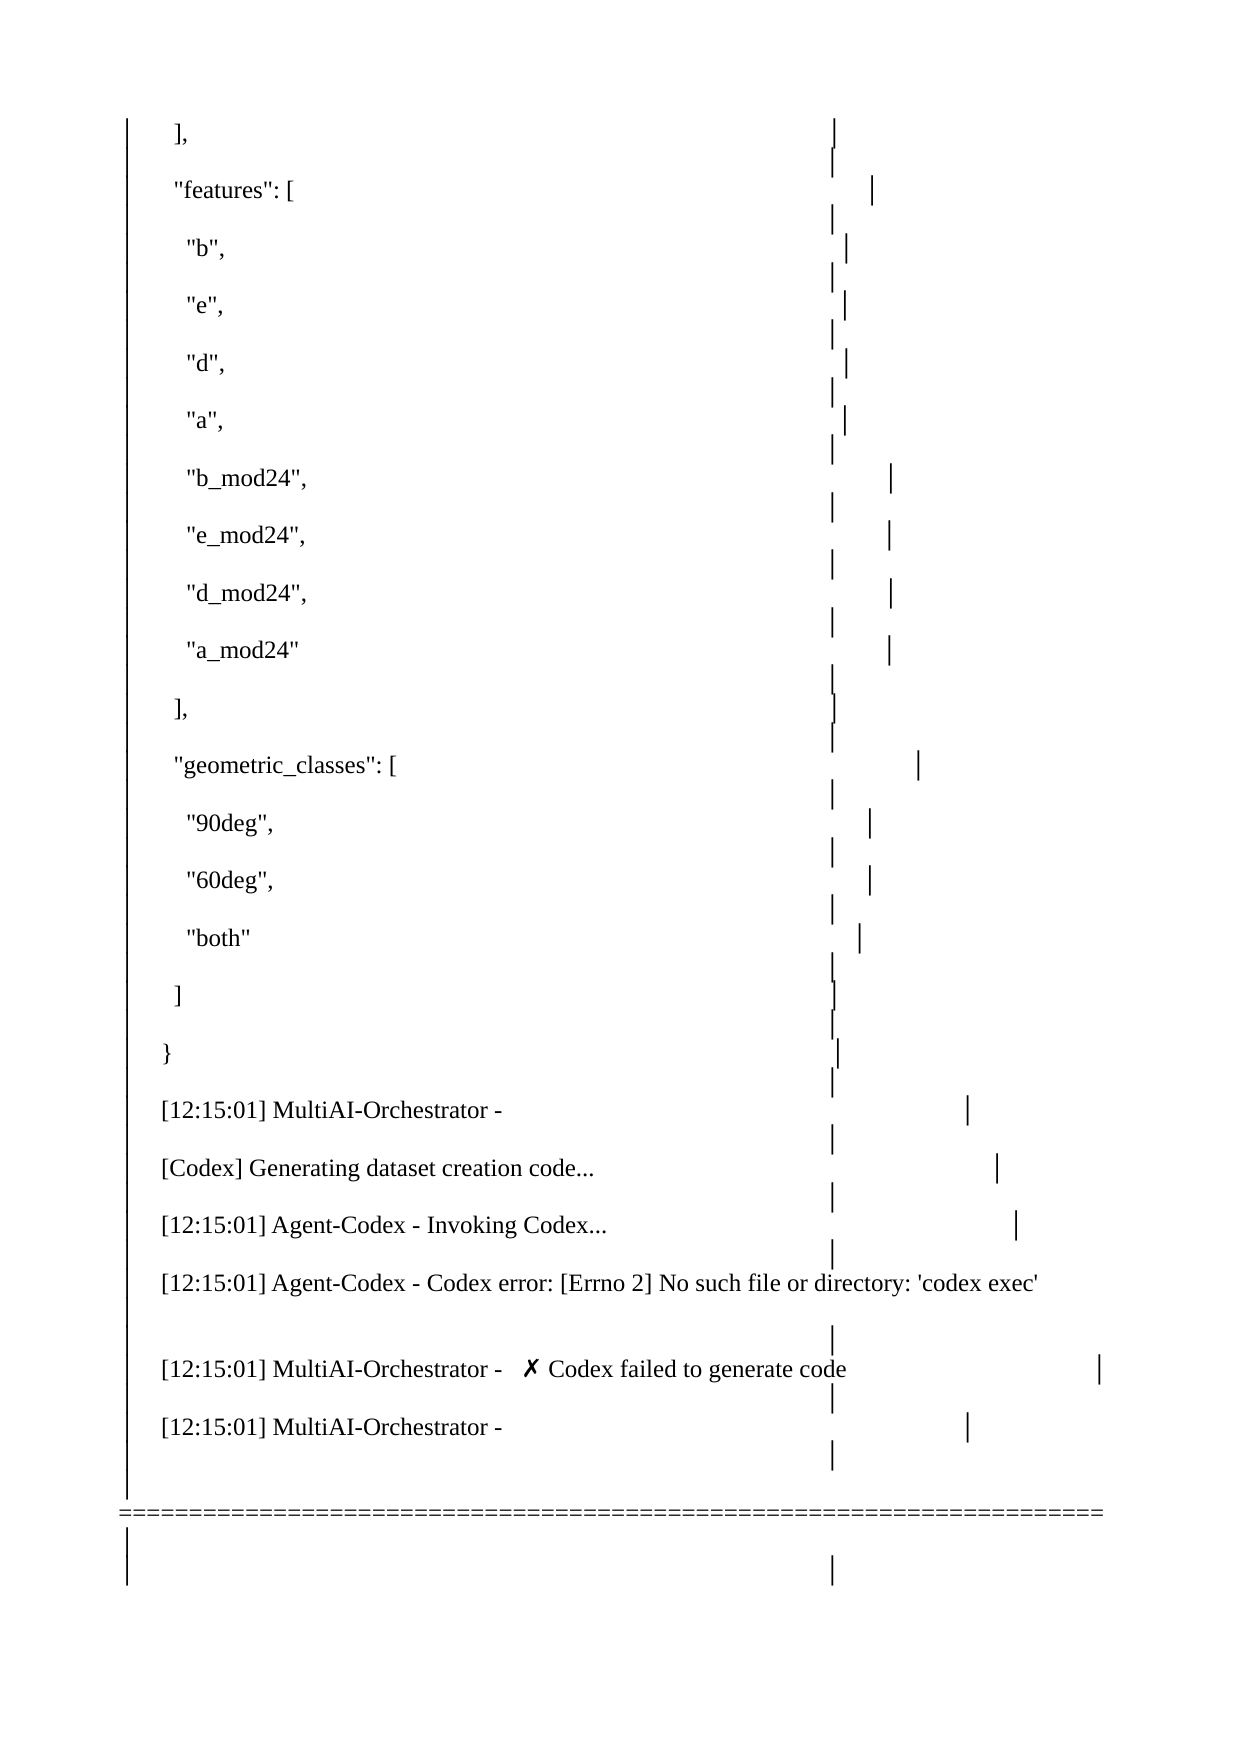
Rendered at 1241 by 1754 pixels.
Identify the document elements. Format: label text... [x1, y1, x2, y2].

text │ [12:15:01] MultiAI-Orchestrator - ✗ Codex failed to generate code │ [128, 1354, 1098, 1383]
text │ "e", │ [118, 291, 126, 319]
text │ │ [833, 204, 1122, 233]
text │ │ [833, 549, 1122, 578]
text │ "both" │ [128, 923, 858, 952]
text │ [12:15:01] MultiAI-Orchestrator - │ [968, 1412, 1122, 1441]
text │ │ [128, 1124, 831, 1153]
text │ "a_mod24" │ [128, 636, 888, 664]
text │ │ [118, 1182, 126, 1211]
text │ "geometric_classes": [ │ [128, 751, 917, 779]
text │ ] │ [118, 981, 126, 1009]
text │ │ [118, 837, 126, 866]
text │ │ [118, 779, 126, 808]
text │ │ [833, 147, 1122, 176]
text │ │ [128, 434, 831, 463]
text │ "a_mod24" │ [890, 636, 1122, 664]
text │ "e", │ [128, 291, 844, 319]
text │ "60deg", │ [871, 866, 1122, 894]
text │ "d_mod24", │ [892, 578, 1122, 607]
text │ "60deg", │ [128, 866, 869, 894]
text │ [12:15:01] Agent-Codex - Invoking Codex... │ [1017, 1211, 1122, 1239]
text │ │ [833, 664, 1122, 693]
text │ [12:15:01] Agent-Codex - Codex error: [Errno 2] No such file or directory: 'codex exec' │ [128, 1268, 1122, 1326]
text │ │ [833, 779, 1122, 808]
text │ │ [118, 1124, 126, 1153]
text │ │ [128, 1326, 831, 1354]
text │ "90deg", │ [128, 808, 869, 837]
text │ ], │ [128, 118, 833, 147]
text │ │ [128, 549, 831, 578]
text │ │ [118, 1441, 126, 1469]
text │ ], │ [128, 693, 833, 722]
text │ │ [833, 1009, 1122, 1038]
text │ │ [118, 204, 126, 233]
text │ │ [833, 1383, 1122, 1412]
text │ "b", │ [118, 233, 126, 262]
text │ │ [833, 1124, 1122, 1153]
text │ "d_mod24", │ [128, 578, 890, 607]
text │ ] │ [128, 981, 833, 1009]
text │ ], │ [835, 693, 1122, 722]
text │ │ [833, 492, 1122, 521]
text │ │ [118, 952, 126, 981]
text │ │ [118, 1239, 126, 1268]
text │ [12:15:01] MultiAI-Orchestrator - │ [968, 1096, 1122, 1124]
text │ "b_mod24", │ [128, 463, 890, 492]
text │ "both" │ [118, 923, 126, 952]
text │ │ [118, 894, 126, 923]
text │ "e", │ [846, 291, 1122, 319]
text │ [Codex] Generating dataset creation code... │ [128, 1153, 996, 1182]
text │ │ [118, 377, 126, 406]
text │ "e_mod24", │ [128, 521, 888, 549]
text │ │ [833, 952, 1122, 981]
text │ │ [128, 147, 831, 176]
text │ │ [833, 722, 1122, 751]
text │ │ [118, 147, 126, 176]
text │ "d", │ [118, 348, 126, 377]
text │ [12:15:01] Agent-Codex - Invoking Codex... │ [128, 1211, 1015, 1239]
text │ } │ [118, 1038, 126, 1067]
text │ │ [118, 434, 126, 463]
text │ ], │ [118, 693, 126, 722]
text │ │ [118, 722, 126, 751]
text │ │ [128, 262, 831, 291]
text │ │ [833, 319, 1122, 348]
text │ │ [128, 779, 831, 808]
text │ "features": [ │ [128, 176, 871, 204]
text │ │ [833, 1067, 1122, 1096]
text │ │ [118, 1556, 126, 1584]
text │ "e_mod24", │ [890, 521, 1122, 549]
text │ "both" │ [860, 923, 1122, 952]
text │ [12:15:01] MultiAI-Orchestrator - │ [128, 1412, 966, 1441]
text │ [Codex] Generating dataset creation code... │ [998, 1153, 1122, 1182]
text │ │ [128, 204, 831, 233]
text │ │ [128, 377, 831, 406]
text │ │ [128, 952, 831, 981]
text │ "90deg", │ [871, 808, 1122, 837]
text │ │ [118, 607, 126, 636]
text │ │ [128, 492, 831, 521]
text │ "d", │ [847, 348, 1122, 377]
text │ "d", │ [128, 348, 845, 377]
text │ │ [833, 837, 1122, 866]
text │ │ [118, 549, 126, 578]
text │ │ [833, 607, 1122, 636]
text │ "b", │ [847, 233, 1122, 262]
text │ │ [833, 377, 1122, 406]
text │ "a", │ [128, 406, 844, 434]
text │ } │ [128, 1038, 837, 1067]
text │ │ [118, 319, 126, 348]
text │ "b", │ [128, 233, 845, 262]
text │ │ [118, 664, 126, 693]
text │ │ [833, 1556, 1122, 1584]
text │ "a", │ [118, 406, 126, 434]
text │ ], │ [118, 118, 126, 147]
text │ "geometric_classes": [ │ [919, 751, 1122, 779]
text │ │ [128, 722, 831, 751]
text │ │ [833, 1239, 1122, 1268]
text │ │ [833, 434, 1122, 463]
text │ │ [833, 262, 1122, 291]
text │ │ [128, 894, 831, 923]
text │ │ [118, 1383, 126, 1412]
text │ "a", │ [846, 406, 1122, 434]
text │ │ [118, 1009, 126, 1038]
text │ │ [128, 1067, 831, 1096]
text │ │ [128, 1556, 831, 1584]
text │ │ [833, 1441, 1122, 1469]
text │ ] │ [835, 981, 1122, 1009]
text │ │ [128, 1383, 831, 1412]
text │ "features": [ │ [873, 176, 1122, 204]
text │ │ [118, 1067, 126, 1096]
text │ │ [128, 1182, 831, 1211]
text │ ====================================================================== │ [118, 1469, 1122, 1556]
text │ │ [128, 1009, 831, 1038]
text │ │ [128, 1441, 831, 1469]
text │ "b_mod24", │ [892, 463, 1122, 492]
text │ │ [128, 607, 831, 636]
text │ │ [118, 492, 126, 521]
text │ │ [833, 894, 1122, 923]
text │ [12:15:01] MultiAI-Orchestrator - │ [128, 1096, 966, 1124]
text │ │ [128, 1239, 831, 1268]
text │ │ [118, 262, 126, 291]
text │ │ [128, 837, 831, 866]
text │ │ [118, 1326, 126, 1354]
text │ ], │ [835, 118, 1122, 147]
text │ │ [833, 1326, 1122, 1354]
text │ │ [128, 664, 831, 693]
text │ │ [833, 1182, 1122, 1211]
text │ │ [128, 319, 831, 348]
text │ } │ [839, 1038, 1122, 1067]
